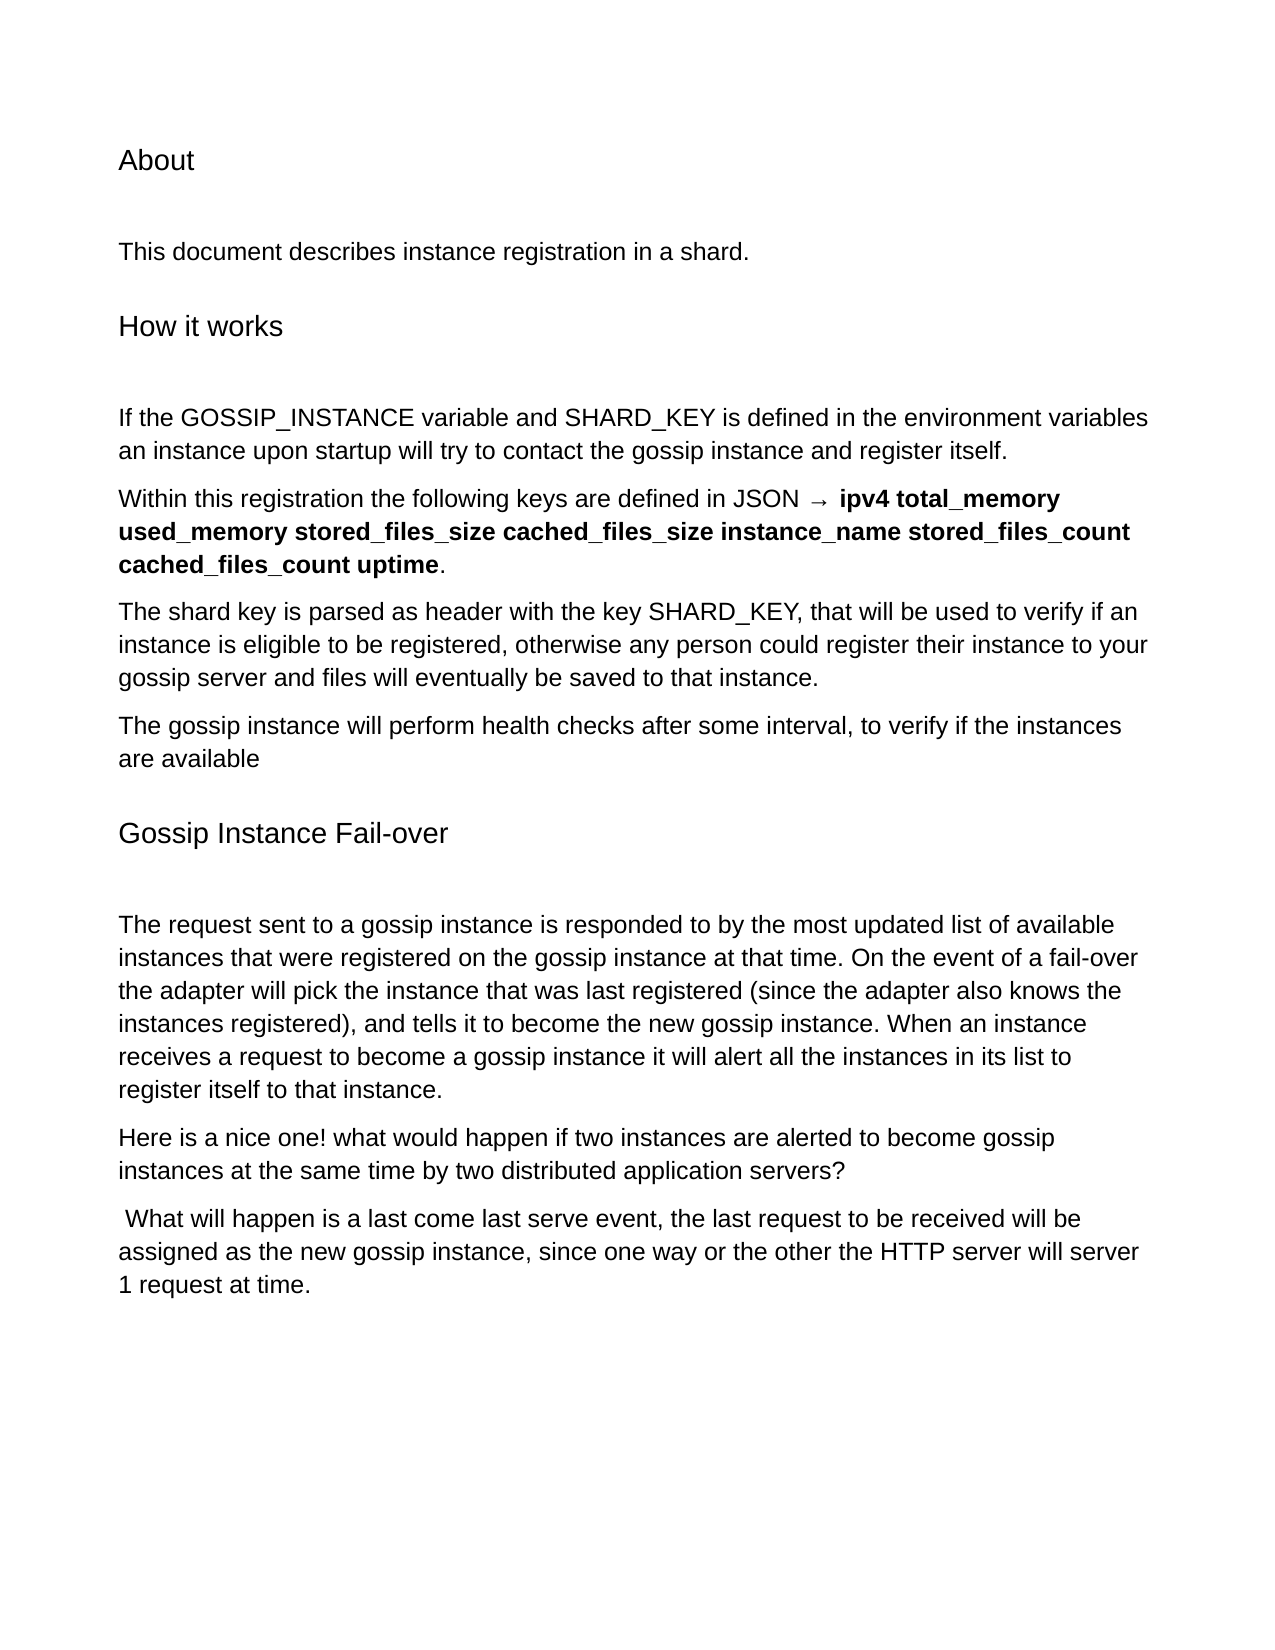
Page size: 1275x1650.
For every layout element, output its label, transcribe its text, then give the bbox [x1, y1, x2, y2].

text Within this registration the following keys are defined in JSON → ipv4 total_memory used_memory stored_files_size cached_files_size instance_name stored_files_count cached_files_count uptime. [118, 484, 1157, 578]
text This document describes instance registration in a shard. [118, 237, 1157, 266]
text Here is a nice one! what would happen if two instances are alerted to become gossip instances at the same time by two distributed application servers? [118, 1123, 1157, 1185]
text The request sent to a gossip instance is responded to by the most updated list of available instances that were registered on the gossip instance at that time. On the event of a fail-over the adapter will pick the instance that was last registered (since the adapter also knows the instances registered), and tells it to become the new gossip instance. When an instance receives a request to become a gossip instance it will alert all the instances in its list to register itself to that instance. [118, 910, 1157, 1104]
text The gossip instance will perform health checks after some interval, to verify if the instances are available [118, 711, 1157, 773]
text What will happen is a last come last serve event, the last request to be received will be assigned as the new gossip instance, since one way or the other the HTTP server will server 1 request at time. [118, 1203, 1157, 1298]
subtitle How it works [118, 309, 1157, 343]
subtitle About [118, 143, 1157, 177]
text The shard key is parsed as header with the key SHARD_KEY, that will be used to verify if an instance is eligible to be registered, otherwise any person could register their instance to your gossip server and files will eventually be saved to that instance. [118, 597, 1157, 692]
subtitle Gossip Instance Fail-over [118, 817, 1157, 850]
text If the GOSSIP_INSTANCE variable and SHARD_KEY is defined in the environment variables an instance upon startup will try to contact the gossip instance and register itself. [118, 403, 1157, 465]
